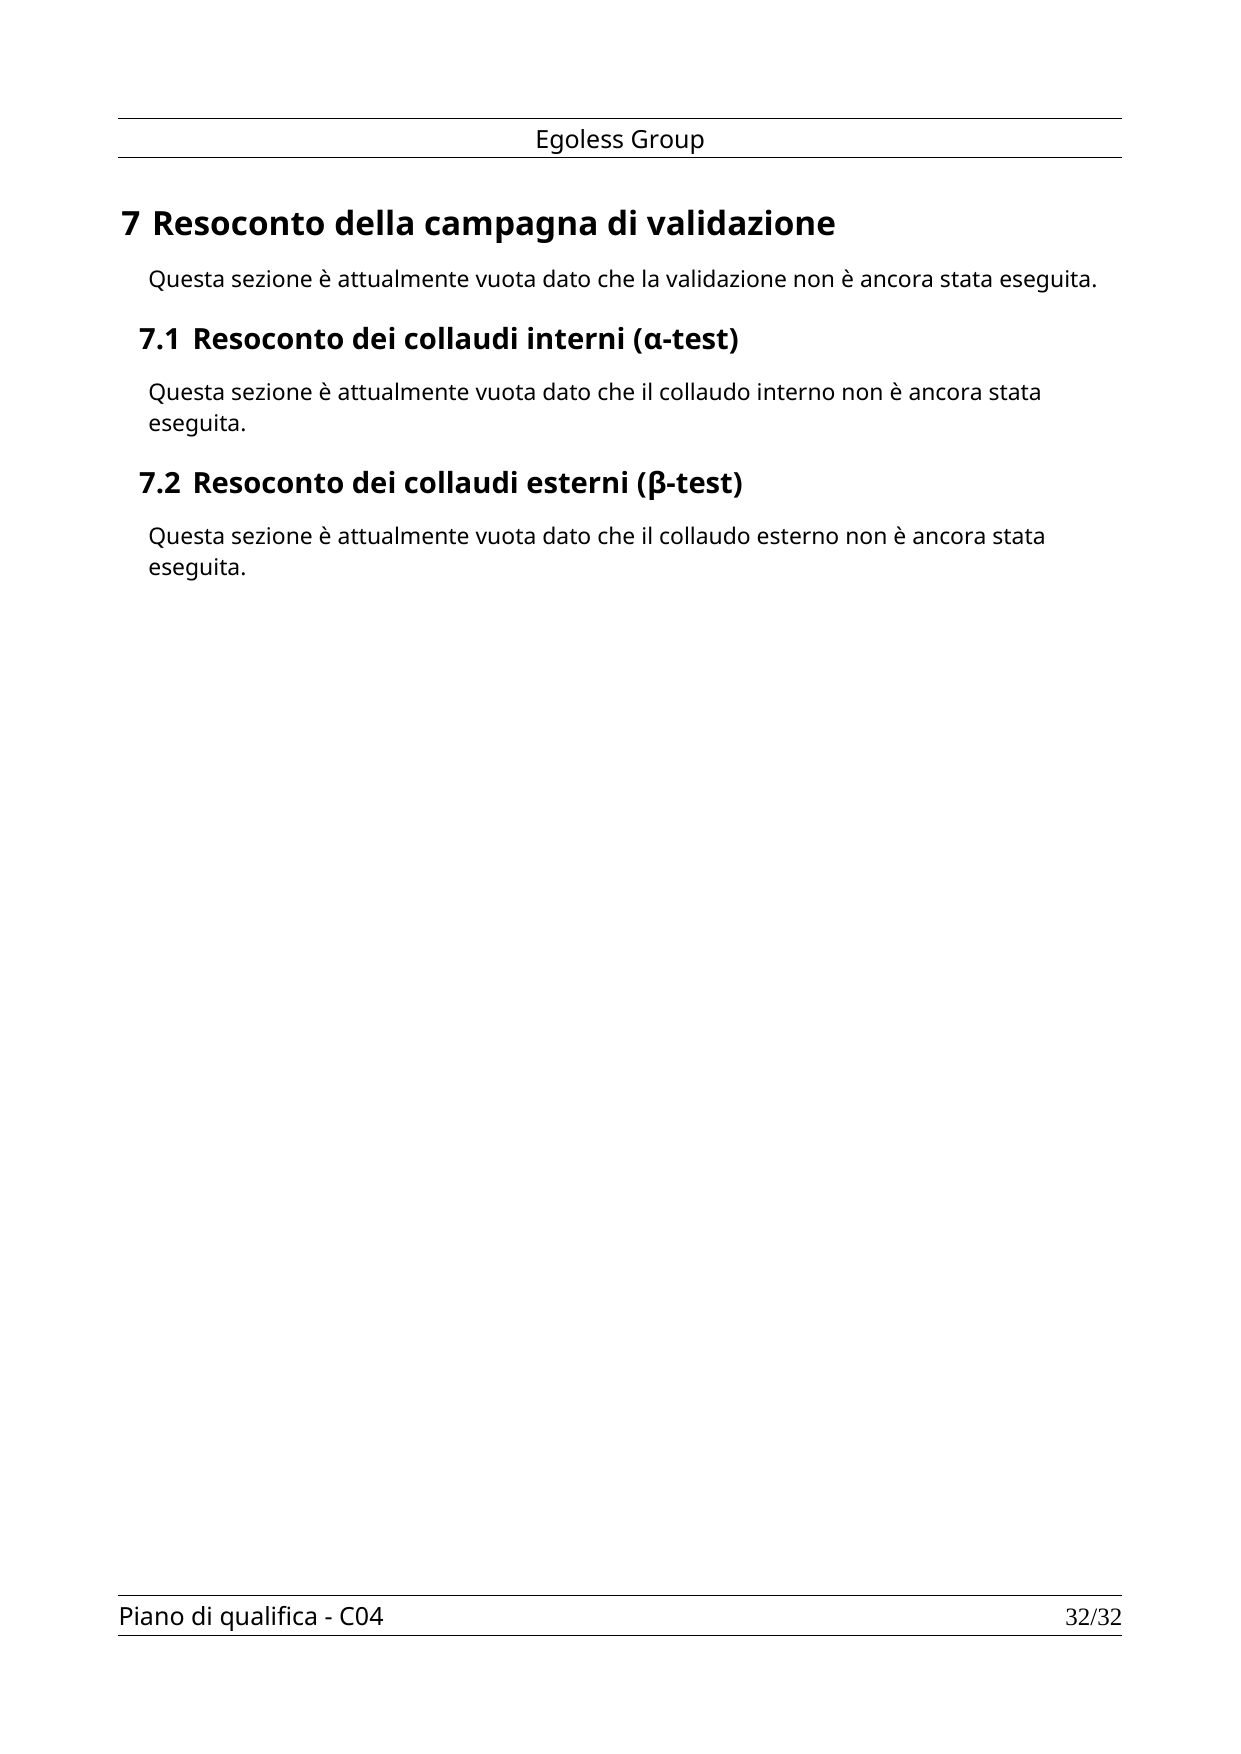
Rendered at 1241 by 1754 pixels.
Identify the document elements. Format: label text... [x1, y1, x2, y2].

subtitle Resoconto della campagna di validazione [121, 200, 1122, 245]
text Questa sezione è attualmente vuota dato che la validazione non è ancora stata eseguita. [148, 263, 1122, 294]
subtitle Resoconto dei collaudi esterni (β-test) [139, 462, 1122, 502]
text Questa sezione è attualmente vuota dato che il collaudo esterno non è ancora stata eseguita. [148, 520, 1122, 582]
subtitle Resoconto dei collaudi interni (α-test) [139, 318, 1122, 358]
text Questa sezione è attualmente vuota dato che il collaudo interno non è ancora stata eseguita. [148, 376, 1122, 438]
